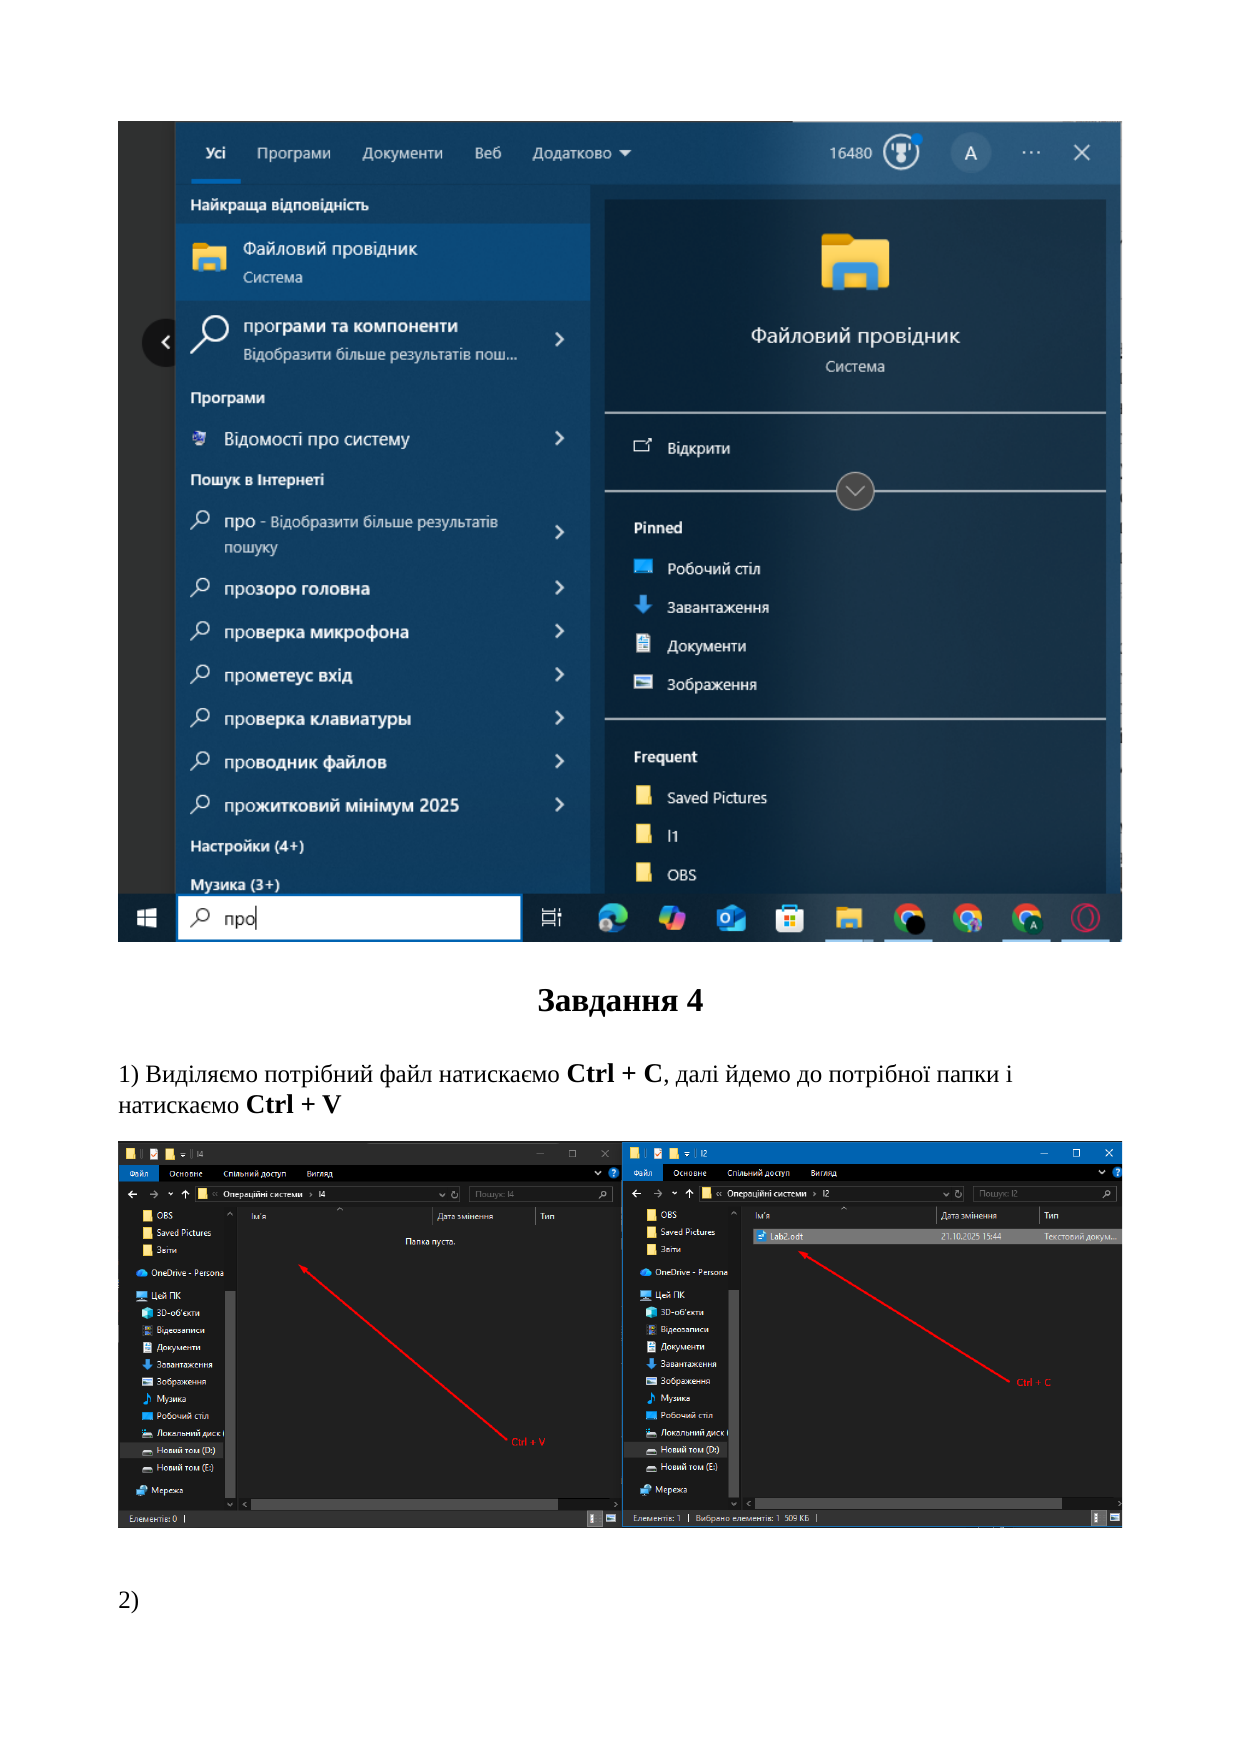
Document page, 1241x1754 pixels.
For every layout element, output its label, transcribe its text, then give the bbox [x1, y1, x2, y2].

text 1) Виділяємо потрібний файл натискаємо Ctrl + C, далі йдемо до потрібної папки і натискаємо Ctrl + V [118, 1057, 1122, 1119]
picture [118, 1141, 1123, 1528]
text 2) [118, 1585, 1122, 1613]
picture [118, 121, 1123, 942]
text Завдання 4 [118, 980, 1122, 1018]
